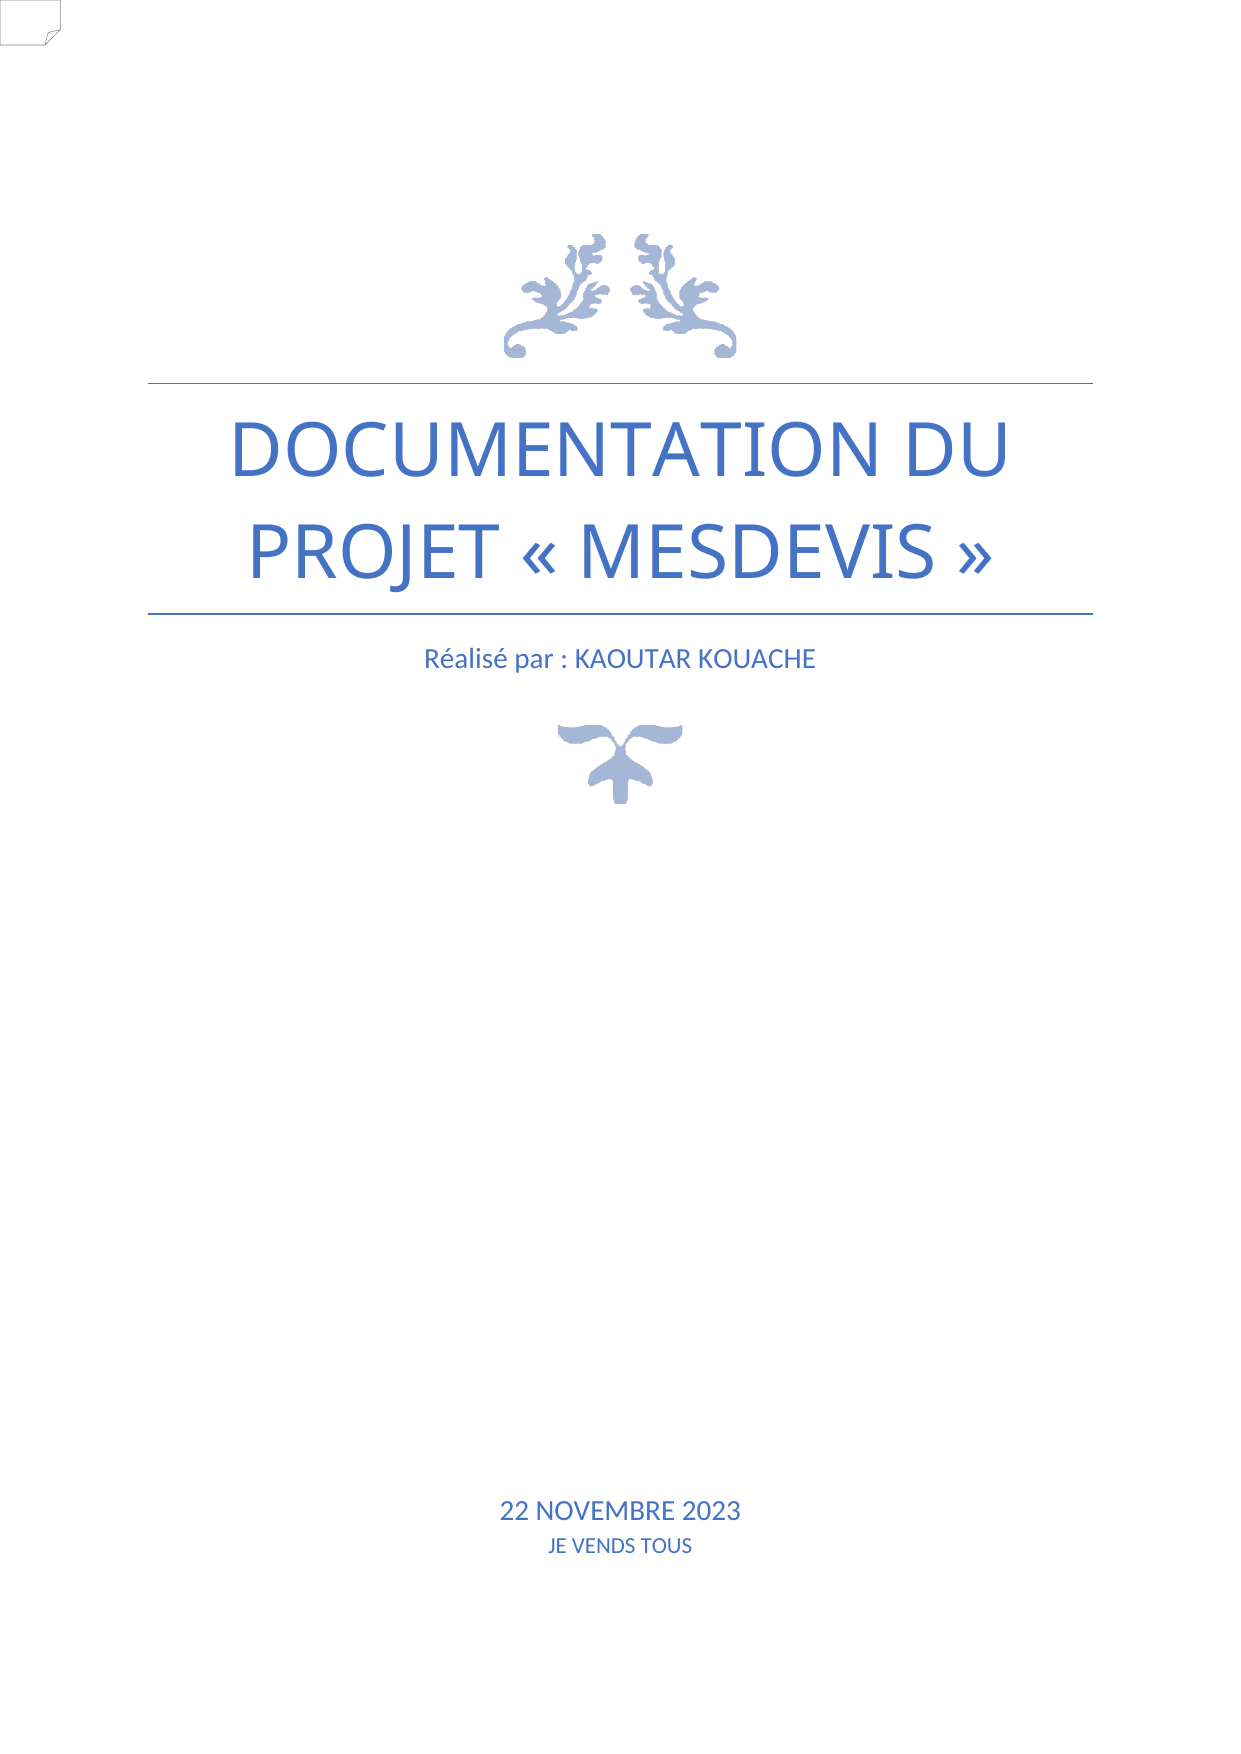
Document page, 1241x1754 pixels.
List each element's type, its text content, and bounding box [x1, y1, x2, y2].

text Réalisé par : KAOUTAR KOUACHE [148, 640, 1093, 676]
text 22 novembre 2023 [148, 1492, 1093, 1527]
text Je Vends tous [148, 1532, 1093, 1559]
text Documentation du projet « mesdevis » [148, 384, 1093, 613]
